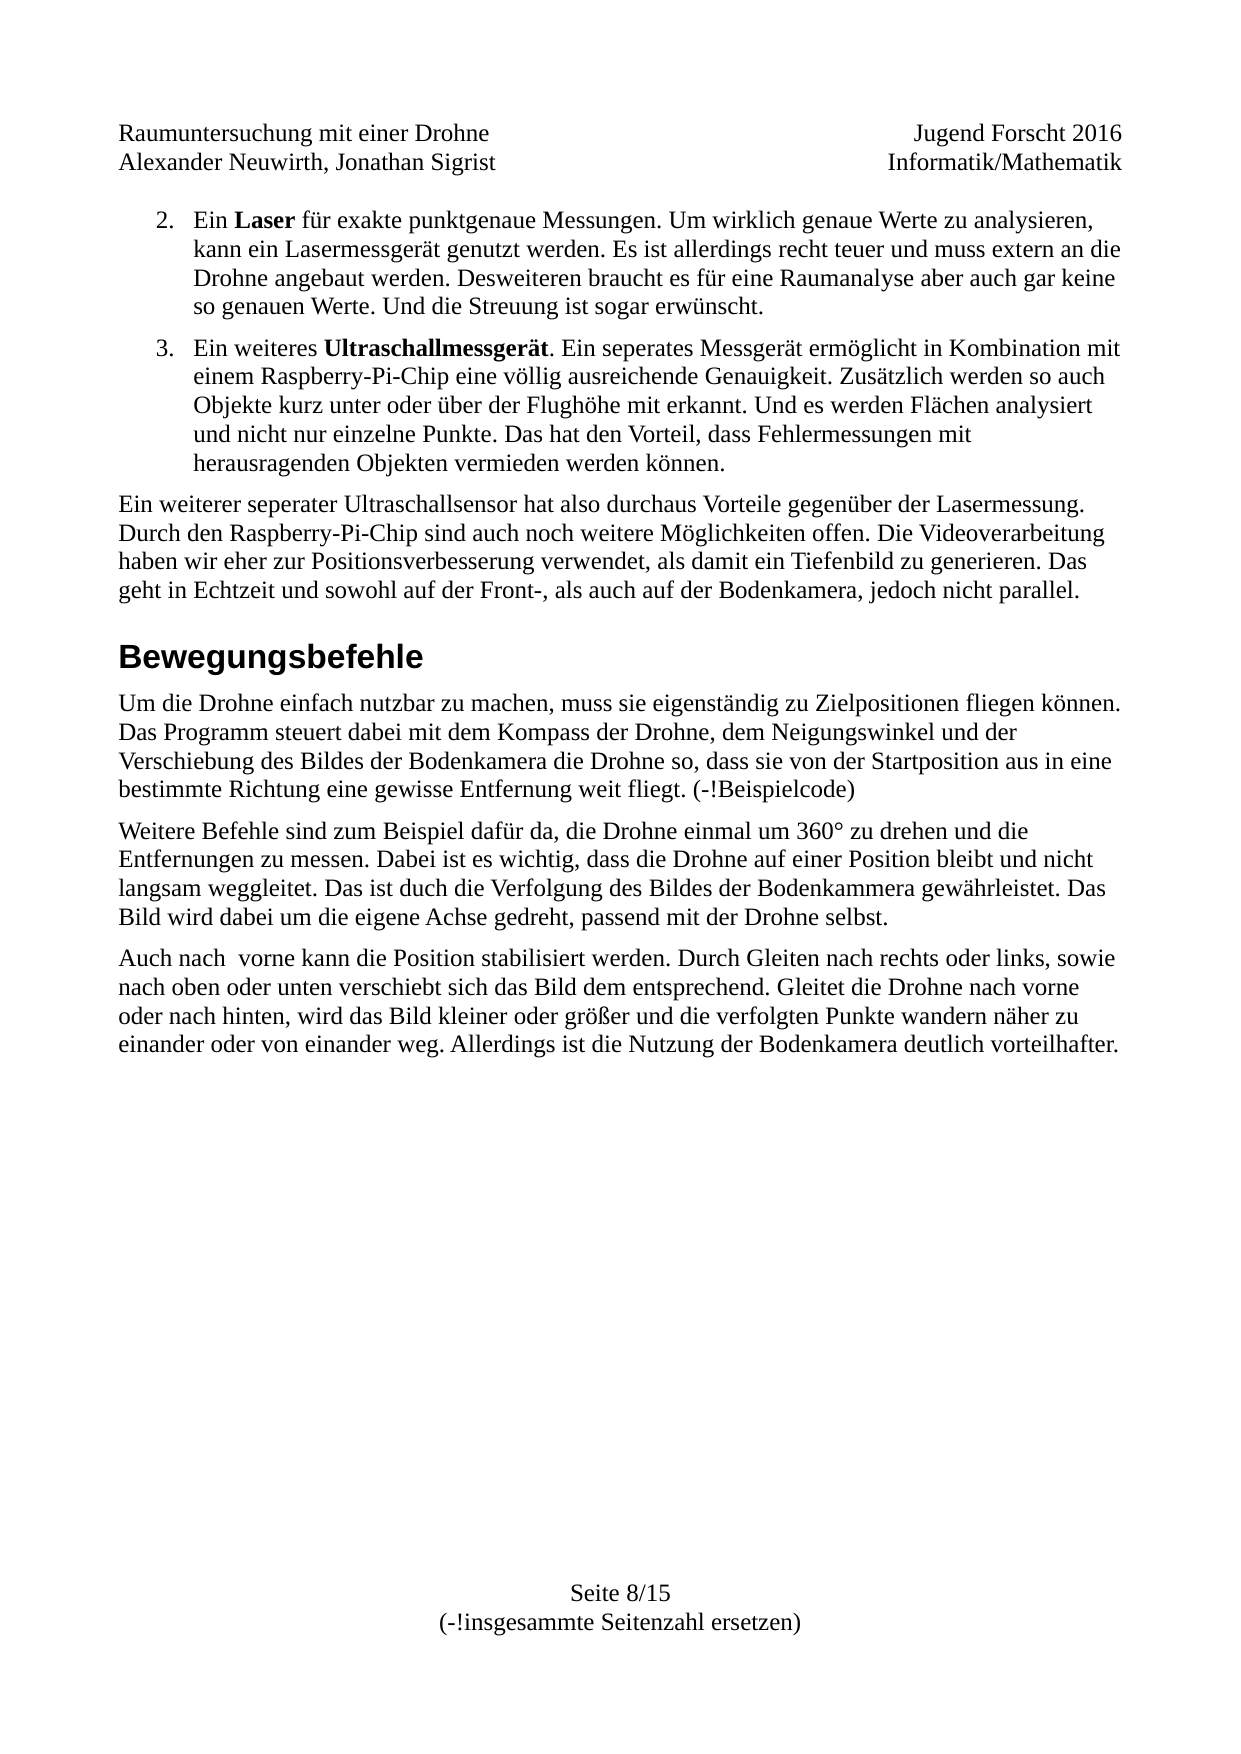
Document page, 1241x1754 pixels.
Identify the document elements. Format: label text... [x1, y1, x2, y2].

list Ein weiteres Ultraschallmessgerät. Ein seperates Messgerät ermöglicht in Kombination mit einem Raspberry-Pi-Chip eine völlig ausreichende Genauigkeit. Zusätzlich werden so auch Objekte kurz unter oder über der Flughöhe mit erkannt. Und es werden Flächen analysiert und nicht nur einzelne Punkte. Das hat den Vorteil, dass Fehlermessungen mit herausragenden Objekten vermieden werden können. [156, 333, 1122, 476]
text Weitere Befehle sind zum Beispiel dafür da, die Drohne einmal um 360° zu drehen und die Entfernungen zu messen. Dabei ist es wichtig, dass die Drohne auf einer Position bleibt und nicht langsam weggleitet. Das ist duch die Verfolgung des Bildes der Bodenkammera gewährleistet. Das Bild wird dabei um die eigene Achse gedreht, passend mit der Drohne selbst. [118, 816, 1122, 931]
text Ein weiterer seperater Ultraschallsensor hat also durchaus Vorteile gegenüber der Lasermessung. Durch den Raspberry-Pi-Chip sind auch noch weitere Möglichkeiten offen. Die Videoverarbeitung haben wir eher zur Positionsverbesserung verwendet, als damit ein Tiefenbild zu generieren. Das geht in Echtzeit und sowohl auf der Front-, als auch auf der Bodenkamera, jedoch nicht parallel. [118, 489, 1122, 604]
list Ein Laser für exakte punktgenaue Messungen. Um wirklich genaue Werte zu analysieren, kann ein Lasermessgerät genutzt werden. Es ist allerdings recht teuer und muss extern an die Drohne angebaut werden. Desweiteren braucht es für eine Raumanalyse aber auch gar keine so genauen Werte. Und die Streuung ist sogar erwünscht. [156, 205, 1122, 320]
text Um die Drohne einfach nutzbar zu machen, muss sie eigenständig zu Zielpositionen fliegen können. Das Programm steuert dabei mit dem Kompass der Drohne, dem Neigungswinkel und der Verschiebung des Bildes der Bodenkamera die Drohne so, dass sie von der Startposition aus in eine bestimmte Richtung eine gewisse Entfernung weit fliegt. (-!Beispielcode) [118, 688, 1122, 803]
subtitle Bewegungsbefehle [118, 637, 1122, 676]
text Auch nach vorne kann die Position stabilisiert werden. Durch Gleiten nach rechts oder links, sowie nach oben oder unten verschiebt sich das Bild dem entsprechend. Gleitet die Drohne nach vorne oder nach hinten, wird das Bild kleiner oder größer und die verfolgten Punkte wandern näher zu einander oder von einander weg. Allerdings ist die Nutzung der Bodenkamera deutlich vorteilhafter. [118, 943, 1122, 1058]
